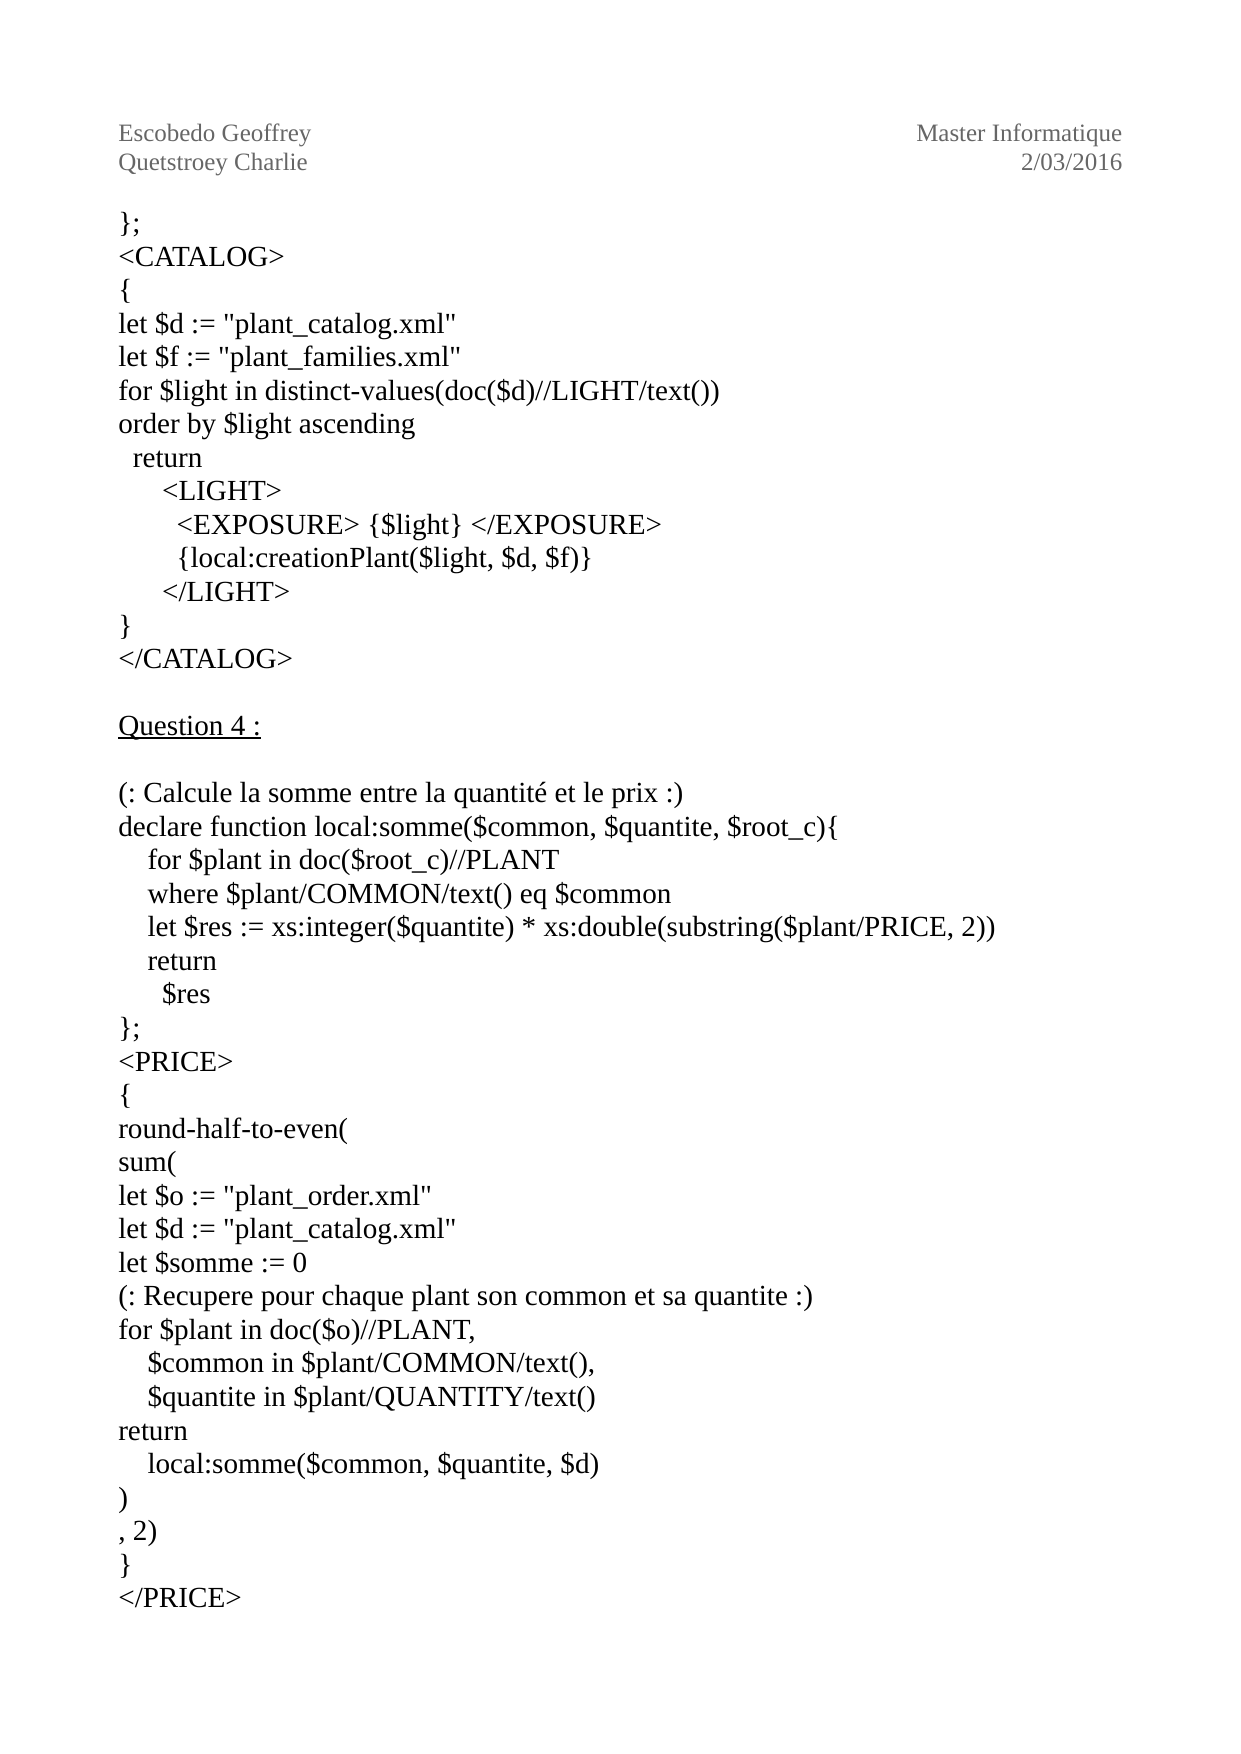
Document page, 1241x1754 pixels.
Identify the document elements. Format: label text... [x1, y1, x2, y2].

text ) [118, 1480, 1122, 1513]
text let $d := "plant_catalog.xml" [118, 1211, 1122, 1245]
text where $plant/COMMON/text() eq $common [118, 876, 1122, 909]
text <CATALOG> [118, 239, 1122, 272]
text </LIGHT> [118, 574, 1122, 608]
text let $somme := 0 [118, 1245, 1122, 1278]
text order by $light ascending [118, 406, 1122, 440]
text local:somme($common, $quantite, $d) [118, 1446, 1122, 1480]
text Question 4 : [118, 708, 1122, 742]
text }; [118, 1010, 1122, 1044]
text <EXPOSURE> {$light} </EXPOSURE> [118, 507, 1122, 541]
text } [118, 608, 1122, 641]
text $res [118, 977, 1122, 1010]
text declare function local:somme($common, $quantite, $root_c){ [118, 809, 1122, 842]
text for $plant in doc($o)//PLANT, [118, 1312, 1122, 1346]
text sum( [118, 1144, 1122, 1178]
text <PRICE> [118, 1044, 1122, 1077]
text (: Recupere pour chaque plant son common et sa quantite :) [118, 1278, 1122, 1312]
text for $plant in doc($root_c)//PLANT [118, 842, 1122, 876]
text }; [118, 205, 1122, 239]
text </PRICE> [118, 1580, 1122, 1614]
text let $res := xs:integer($quantite) * xs:double(substring($plant/PRICE, 2)) [118, 909, 1122, 943]
text {local:creationPlant($light, $d, $f)} [118, 541, 1122, 574]
text $common in $plant/COMMON/text(), [118, 1346, 1122, 1379]
text (: Calcule la somme entre la quantité et le prix :) [118, 775, 1122, 809]
text { [118, 1077, 1122, 1111]
text for $light in distinct-values(doc($d)//LIGHT/text()) [118, 373, 1122, 406]
text { [118, 272, 1122, 306]
text </CATALOG> [118, 641, 1122, 675]
text <LIGHT> [118, 473, 1122, 507]
text return [118, 943, 1122, 977]
text let $o := "plant_order.xml" [118, 1178, 1122, 1211]
text let $f := "plant_families.xml" [118, 339, 1122, 373]
text return [118, 1413, 1122, 1446]
text round-half-to-even( [118, 1111, 1122, 1144]
text let $d := "plant_catalog.xml" [118, 306, 1122, 339]
text } [118, 1547, 1122, 1580]
text , 2) [118, 1513, 1122, 1547]
text $quantite in $plant/QUANTITY/text() [118, 1379, 1122, 1413]
text return [118, 440, 1122, 473]
